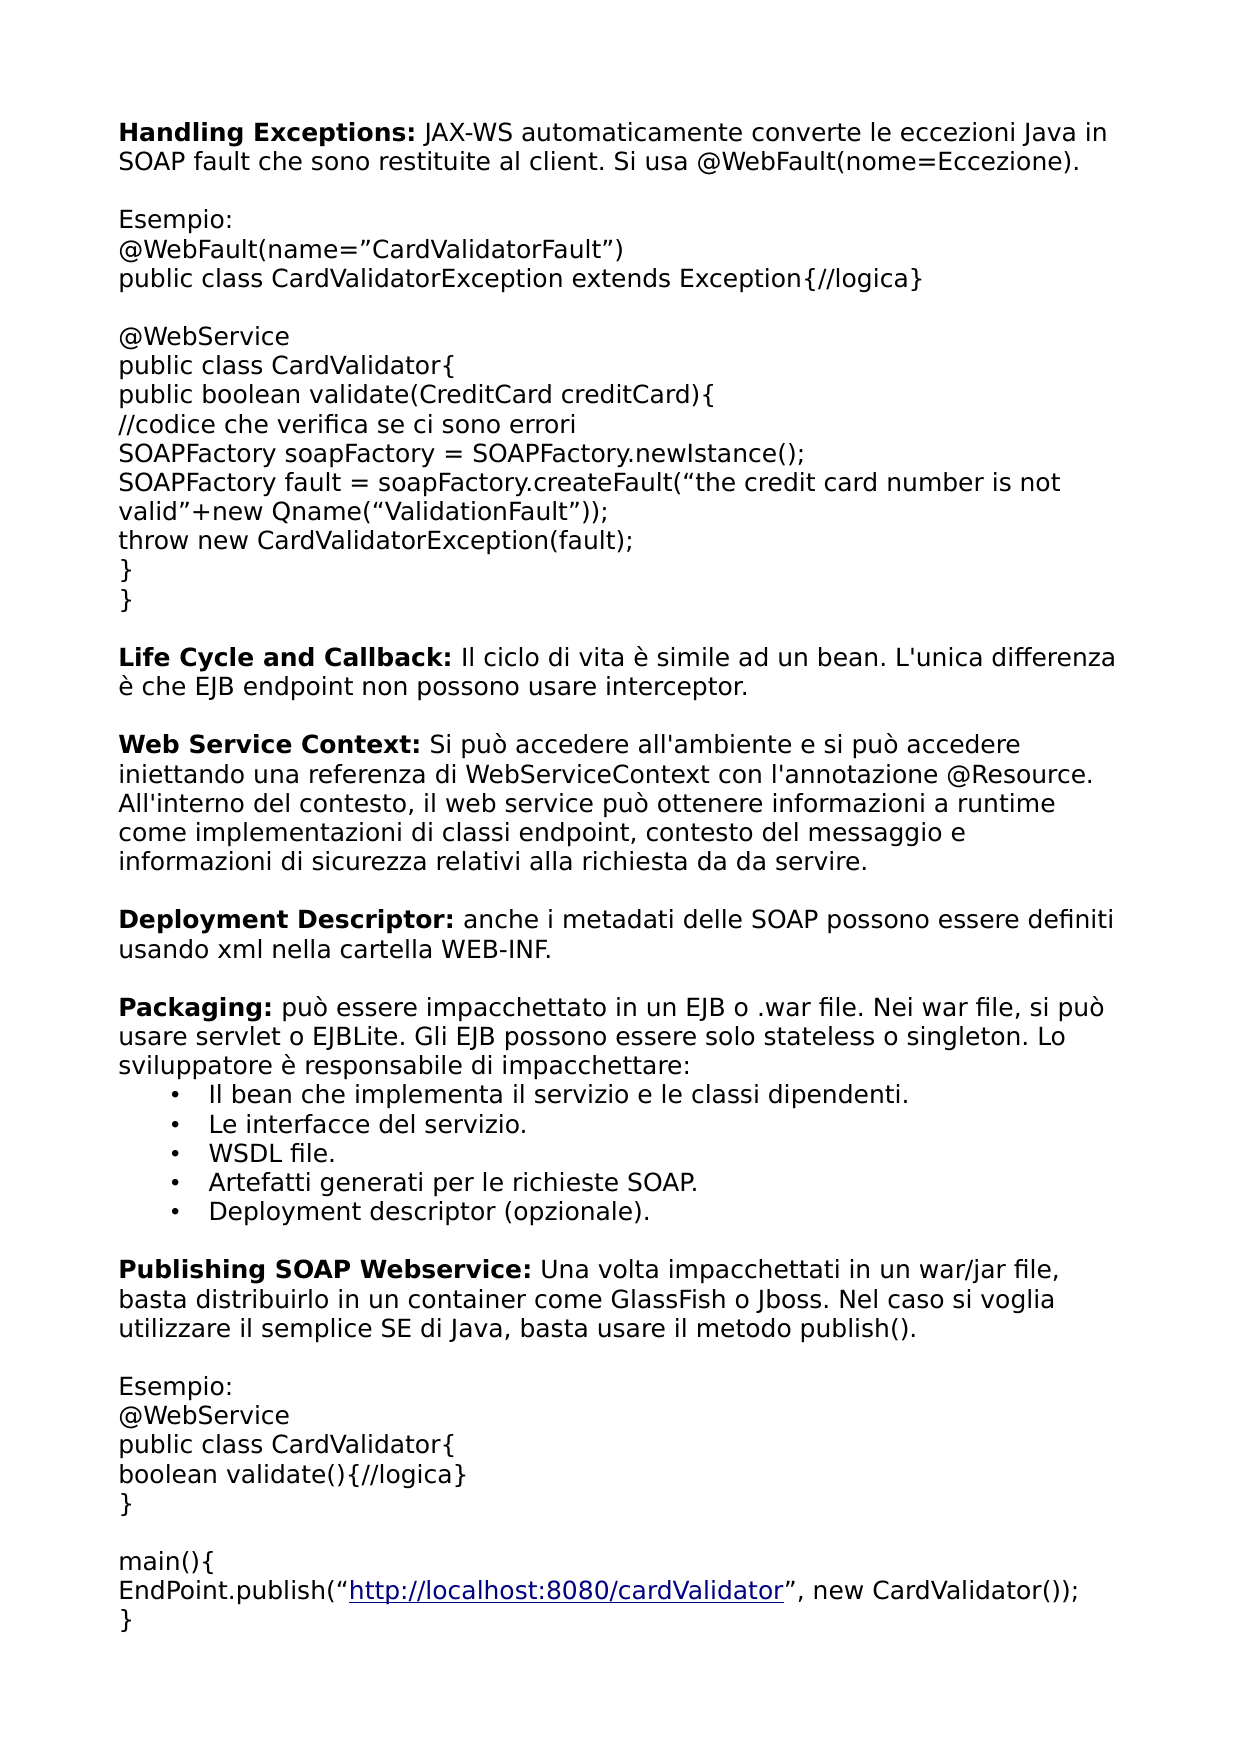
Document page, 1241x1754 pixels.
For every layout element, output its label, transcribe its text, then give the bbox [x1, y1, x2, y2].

list WSDL file. [171, 1139, 1122, 1168]
text Esempio: [118, 206, 1122, 235]
text } [118, 585, 1122, 614]
text @WebService [118, 1401, 1122, 1431]
text Life Cycle and Callback: Il ciclo di vita è simile ad un bean. L'unica differenza è che EJB endpoint non possono usare interceptor. [118, 643, 1122, 701]
text Deployment Descriptor: anche i metadati delle SOAP possono essere definiti usando xml nella cartella WEB-INF. [118, 906, 1122, 964]
text public class CardValidatorException extends Exception{//logica} [118, 264, 1122, 293]
list Artefatti generati per le richieste SOAP. [171, 1168, 1122, 1197]
text public class CardValidator{ [118, 1431, 1122, 1460]
text Handling Exceptions: JAX-WS automaticamente converte le eccezioni Java in SOAP fault che sono restituite al client. Si usa @WebFault(nome=Eccezione). [118, 118, 1122, 176]
list Deployment descriptor (opzionale). [171, 1197, 1122, 1226]
text Esempio: [118, 1372, 1122, 1401]
text SOAPFactory soapFactory = SOAPFactory.newIstance(); [118, 439, 1122, 468]
text } [118, 1489, 1122, 1518]
list Le interfacce del servizio. [171, 1110, 1122, 1139]
text } [118, 1606, 1122, 1635]
text Publishing SOAP Webservice: Una volta impacchettati in un war/jar file, basta distribuirlo in un container come GlassFish o Jboss. Nel caso si voglia utilizzare il semplice SE di Java, basta usare il metodo publish(). [118, 1256, 1122, 1343]
text SOAPFactory fault = soapFactory.createFault(“the credit card number is not valid”+new Qname(“ValidationFault”)); [118, 468, 1122, 526]
text public boolean validate(CreditCard creditCard){ [118, 381, 1122, 410]
text main(){ [118, 1547, 1122, 1576]
text EndPoint.publish(“http://localhost:8080/cardValidator”, new CardValidator()); [118, 1576, 1122, 1606]
text //codice che verifica se ci sono errori [118, 410, 1122, 439]
text boolean validate(){//logica} [118, 1460, 1122, 1489]
text Web Service Context: Si può accedere all'ambiente e si può accedere iniettando una referenza di WebServiceContext con l'annotazione @Resource. All'interno del contesto, il web service può ottenere informazioni a runtime come implementazioni di classi endpoint, contesto del messaggio e informazioni di sicurezza relativi alla richiesta da da servire. [118, 731, 1122, 876]
text @WebFault(name=”CardValidatorFault”) [118, 235, 1122, 264]
text @WebService [118, 322, 1122, 351]
list Il bean che implementa il servizio e le classi dipendenti. [171, 1081, 1122, 1110]
text throw new CardValidatorException(fault); [118, 526, 1122, 556]
text Packaging: può essere impacchettato in un EJB o .war file. Nei war file, si può usare servlet o EJBLite. Gli EJB possono essere solo stateless o singleton. Lo sviluppatore è responsabile di impacchettare: [118, 993, 1122, 1081]
text } [118, 556, 1122, 585]
text public class CardValidator{ [118, 351, 1122, 381]
